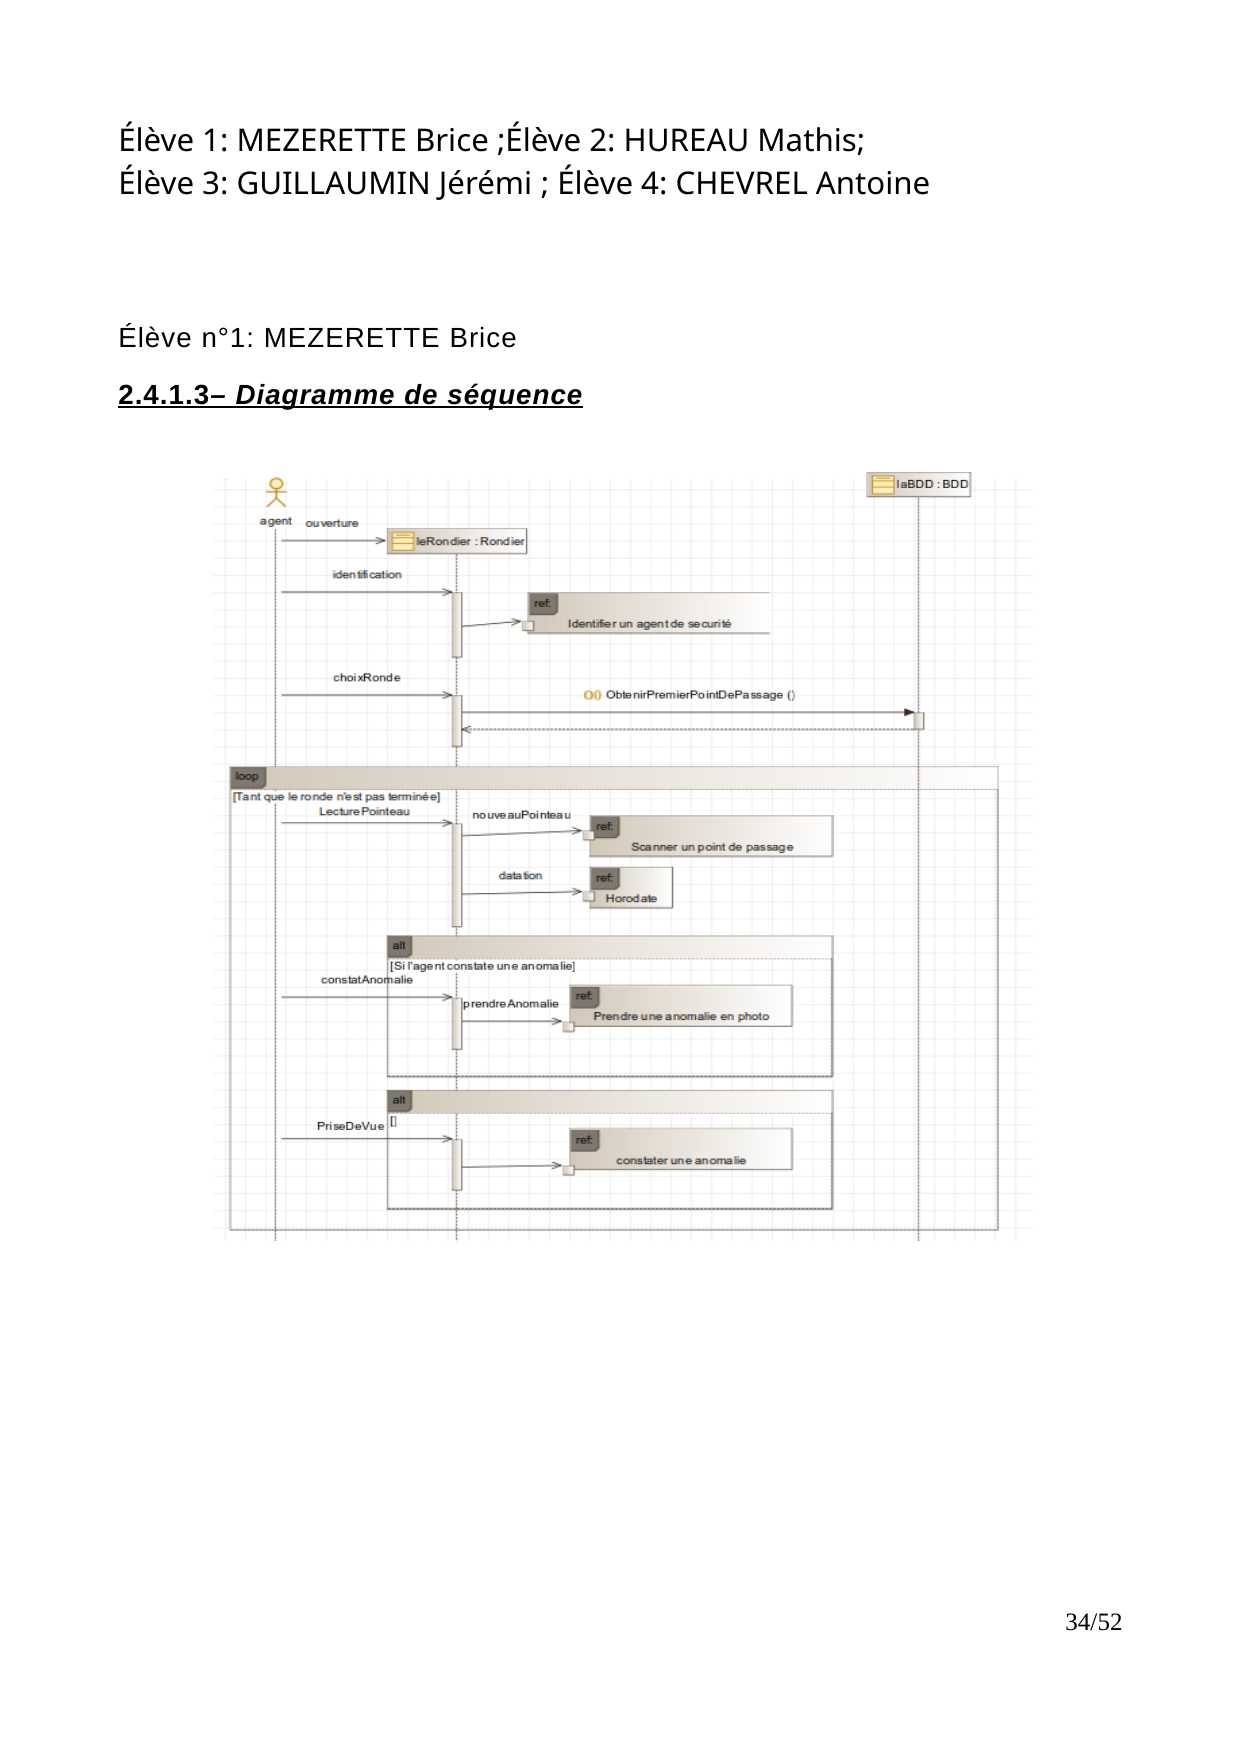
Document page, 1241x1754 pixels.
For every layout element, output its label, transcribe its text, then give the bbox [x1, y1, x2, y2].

picture [206, 472, 1034, 1241]
subtitle Élève n°1: MEZERETTE Brice [118, 322, 1122, 353]
subtitle 2.4.1.3– Diagramme de séquence [118, 378, 1122, 410]
